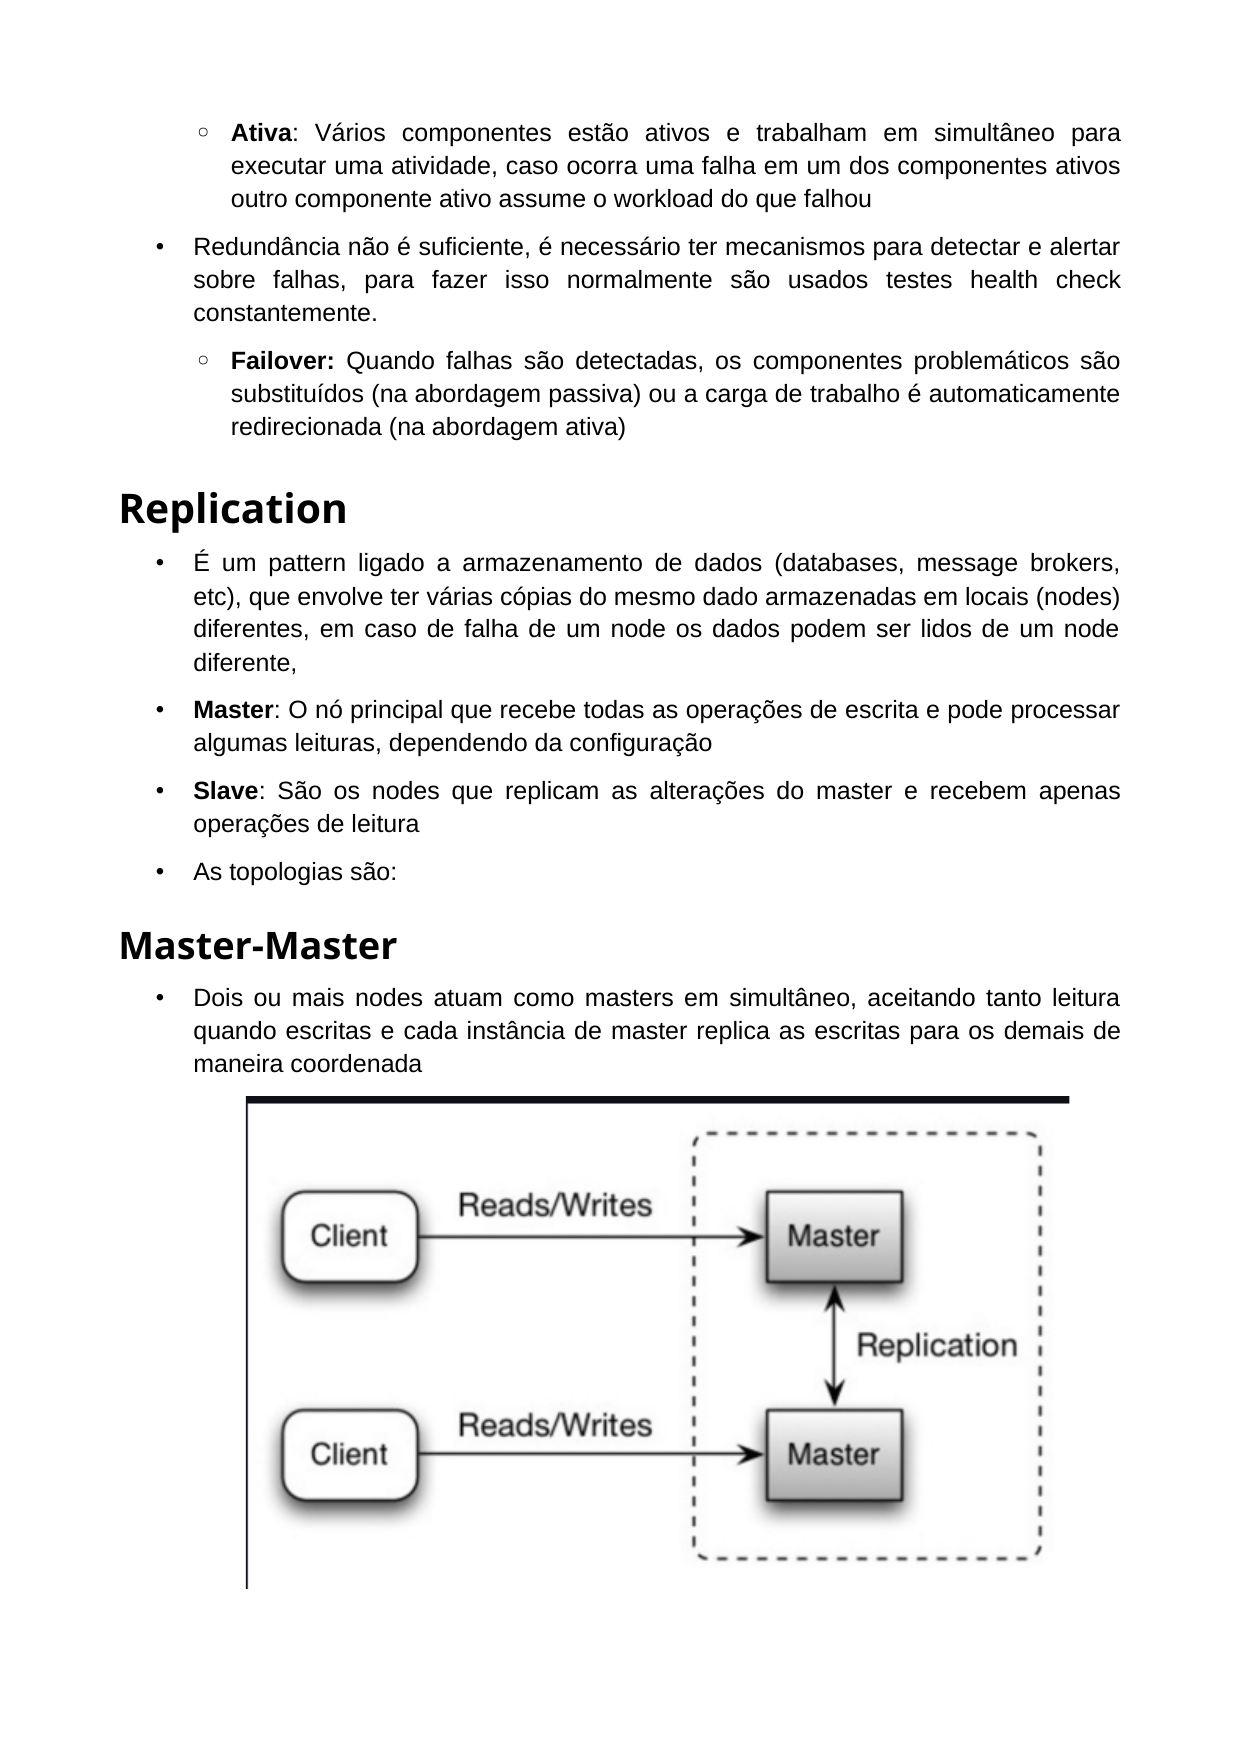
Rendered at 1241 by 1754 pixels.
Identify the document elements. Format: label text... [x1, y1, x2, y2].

list Slave: São os nodes que replicam as alterações do master e recebem apenas operações de leitura [156, 776, 1122, 838]
picture [245, 1096, 1070, 1589]
list As topologias são: [156, 857, 1122, 885]
list Redundância não é suficiente, é necessário ter mecanismos para detectar e alertar sobre falhas, para fazer isso normalmente são usados testes health check constantemente. [156, 232, 1122, 327]
subtitle Master-Master [118, 919, 1122, 971]
subtitle Replication [118, 480, 1122, 536]
list Failover: Quando falhas são detectadas, os componentes problemáticos são substituídos (na abordagem passiva) ou a carga de trabalho é automaticamente redirecionada (na abordagem ativa) [193, 346, 1122, 441]
list É um pattern ligado a armazenamento de dados (databases, message brokers, etc), que envolve ter várias cópias do mesmo dado armazenadas em locais (nodes) diferentes, em caso de falha de um node os dados podem ser lidos de um node diferente, [156, 548, 1122, 676]
list Ativa: Vários componentes estão ativos e trabalham em simultâneo para executar uma atividade, caso ocorra uma falha em um dos componentes ativos outro componente ativo assume o workload do que falhou [193, 118, 1122, 213]
list Master: O nó principal que recebe todas as operações de escrita e pode processar algumas leituras, dependendo da configuração [156, 695, 1122, 757]
list Dois ou mais nodes atuam como masters em simultâneo, aceitando tanto leitura quando escritas e cada instância de master replica as escritas para os demais de maneira coordenada [156, 983, 1122, 1078]
